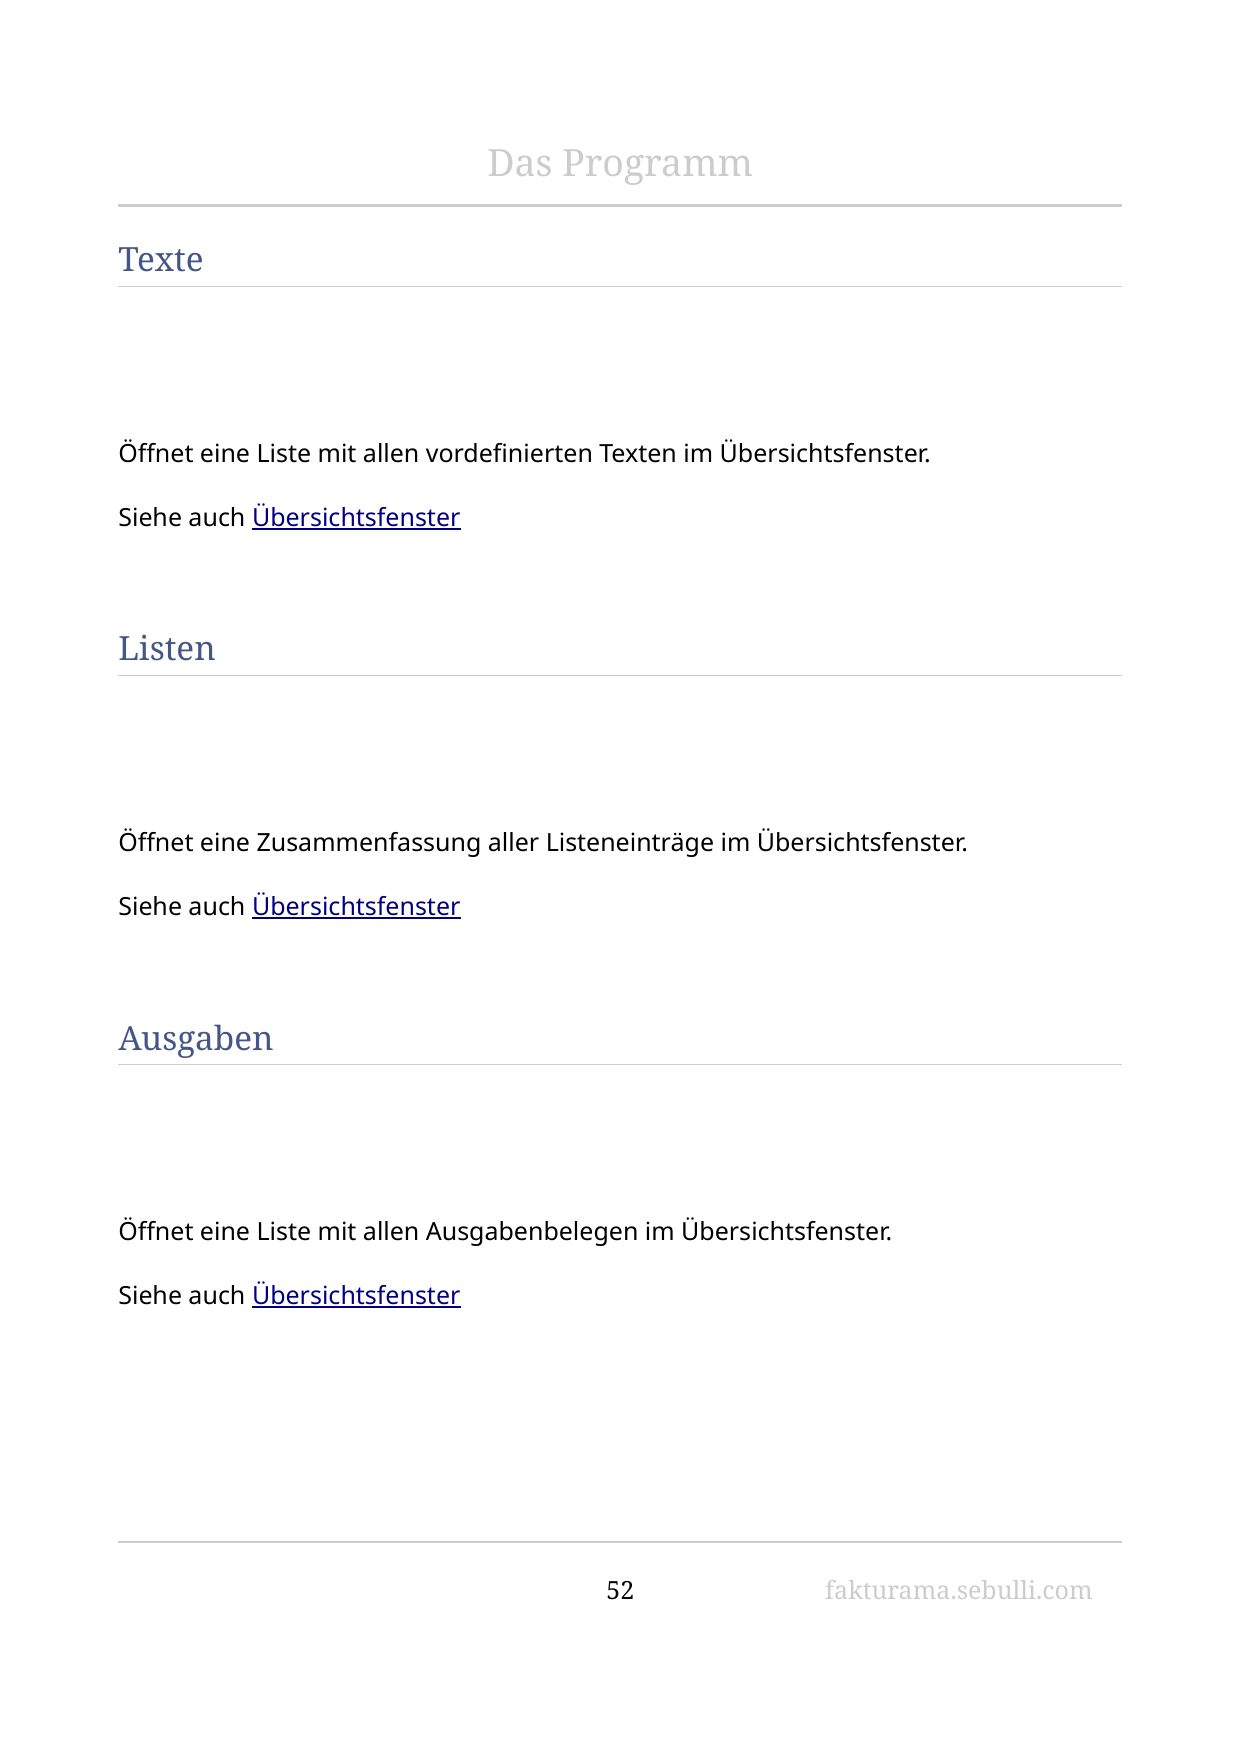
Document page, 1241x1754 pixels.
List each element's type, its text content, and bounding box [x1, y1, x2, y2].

text Öffnet eine Liste mit allen vordefinierten Texten im Übersichtsfenster. [118, 436, 1122, 470]
text Öffnet eine Zusammenfassung aller Listeneinträge im Übersichtsfenster. [118, 825, 1122, 859]
text Siehe auch Übersichtsfenster [118, 888, 1122, 922]
subtitle Listen [118, 625, 1122, 675]
text Öffnet eine Liste mit allen Ausgabenbelegen im Übersichtsfenster. [118, 1214, 1122, 1248]
subtitle Texte [118, 236, 1122, 286]
subtitle Ausgaben [118, 1014, 1122, 1064]
text Siehe auch Übersichtsfenster [118, 499, 1122, 533]
text Siehe auch Übersichtsfenster [118, 1277, 1122, 1311]
